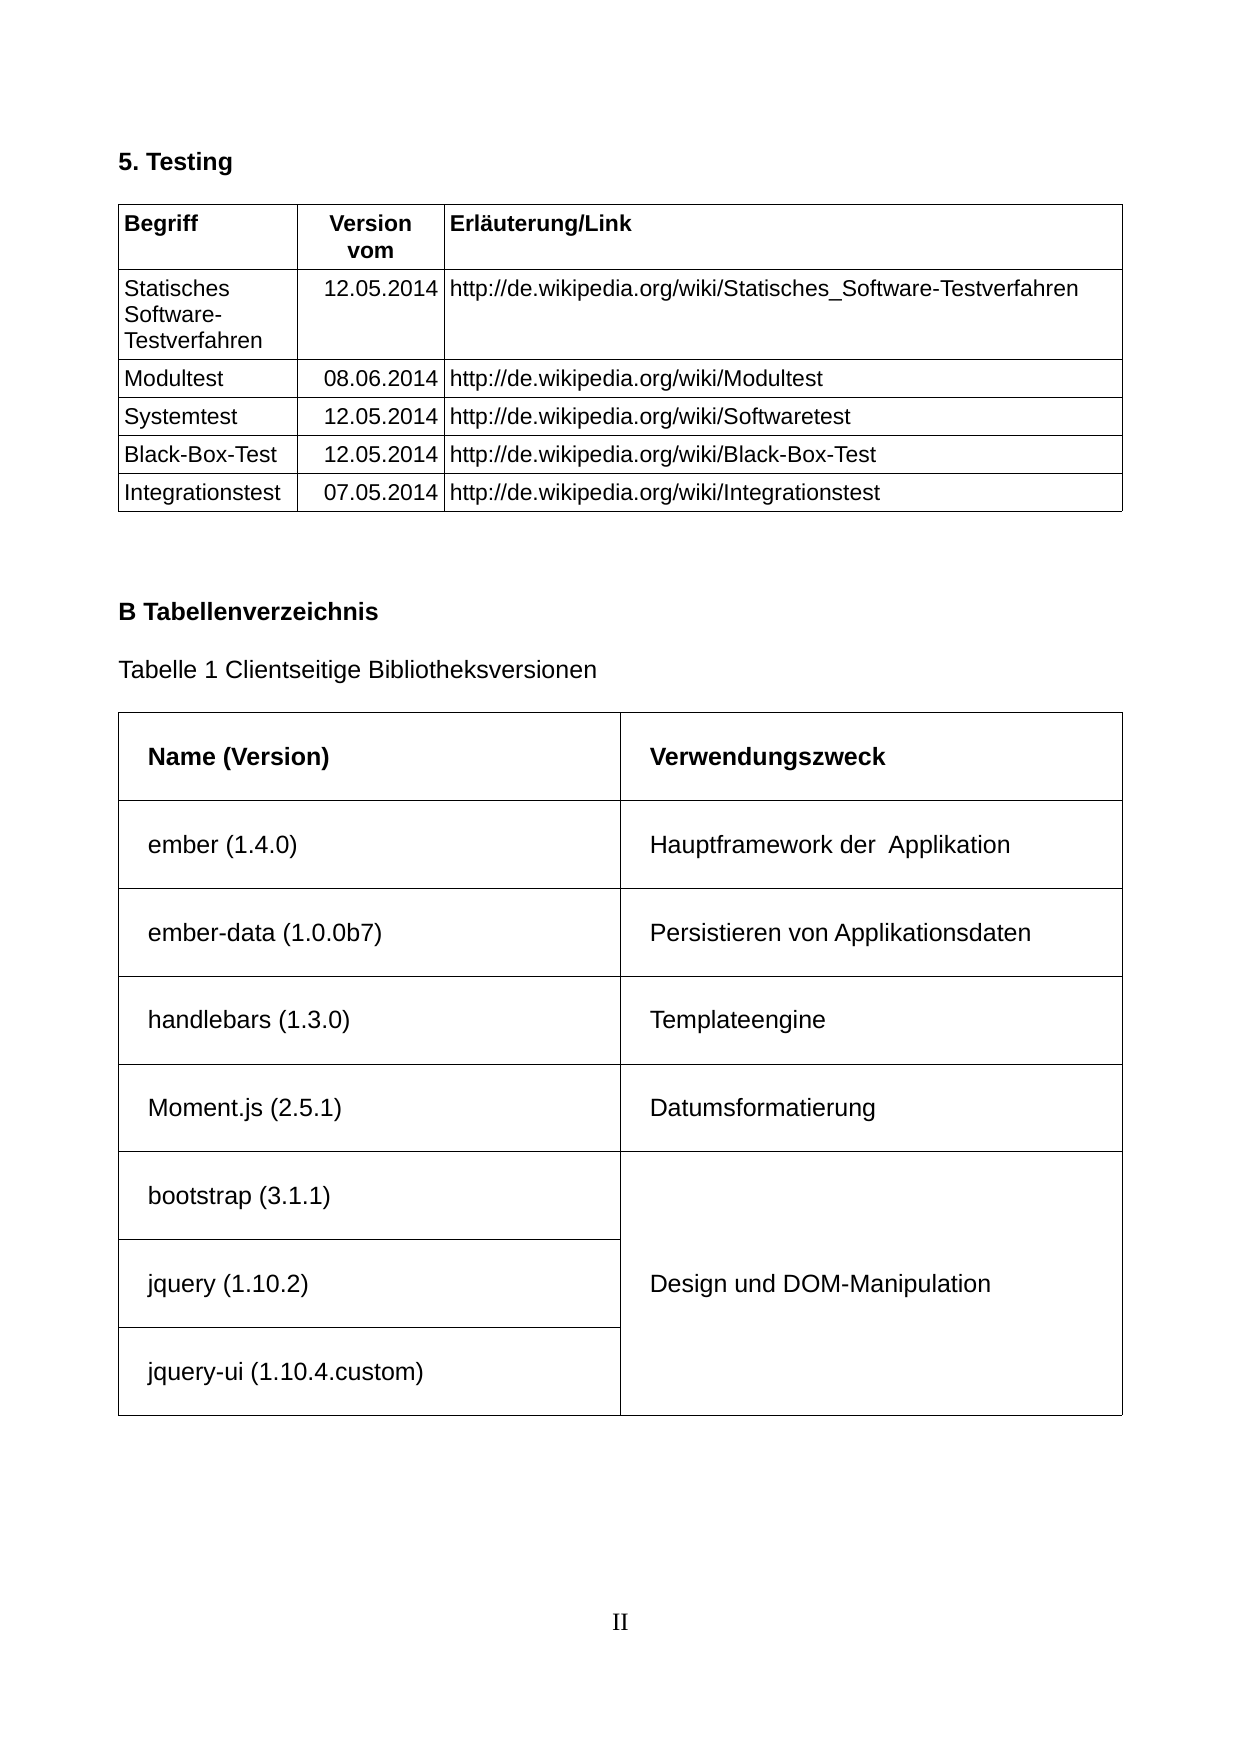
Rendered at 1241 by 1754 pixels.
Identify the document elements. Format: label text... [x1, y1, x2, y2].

table_header Version vom [298, 205, 444, 269]
table_cell Integrationstest [119, 474, 297, 511]
table_cell 12.05.2014 [298, 270, 444, 359]
table_cell bootstrap (3.1.1) [119, 1152, 620, 1239]
table_cell Datumsformatierung [621, 1065, 1122, 1151]
table_cell 12.05.2014 [298, 436, 444, 473]
table_cell Statisches Software-Testverfahren [119, 270, 297, 359]
table_cell Black-Box-Test [119, 436, 297, 473]
table_cell jquery-ui (1.10.4.custom) [119, 1328, 620, 1415]
table_cell http://de.wikipedia.org/wiki/Softwaretest [445, 398, 1122, 435]
table_cell Design und DOM-Manipulation [621, 1152, 1122, 1415]
table_cell 12.05.2014 [298, 398, 444, 435]
text Tabelle 1 Clientseitige Bibliotheksversionen [118, 655, 1122, 683]
table_cell http://de.wikipedia.org/wiki/Statisches_Software-Testverfahren [445, 270, 1122, 359]
table_header Erläuterung/Link [445, 205, 1122, 269]
table_cell Systemtest [119, 398, 297, 435]
table_header Verwendungszweck [621, 713, 1122, 800]
table_cell Hauptframework der Applikation [621, 801, 1122, 888]
table_cell 07.05.2014 [298, 474, 444, 511]
table_cell Modultest [119, 360, 297, 397]
table_header Begriff [119, 205, 297, 269]
table_cell http://de.wikipedia.org/wiki/Integrationstest [445, 474, 1122, 511]
table_cell ember (1.4.0) [119, 801, 620, 888]
text 5. Testing [118, 147, 1122, 176]
table_cell http://de.wikipedia.org/wiki/Modultest [445, 360, 1122, 397]
table_header Name (Version) [119, 713, 620, 800]
table_cell Moment.js (2.5.1) [119, 1065, 620, 1151]
table_cell jquery (1.10.2) [119, 1240, 620, 1327]
text B Tabellenverzeichnis [118, 597, 1122, 626]
table_cell Templateengine [621, 977, 1122, 1063]
table_cell Persistieren von Applikationsdaten [621, 889, 1122, 976]
table_cell handlebars (1.3.0) [119, 977, 620, 1063]
table_cell 08.06.2014 [298, 360, 444, 397]
table_cell ember-data (1.0.0b7) [119, 889, 620, 976]
table_cell http://de.wikipedia.org/wiki/Black-Box-Test [445, 436, 1122, 473]
